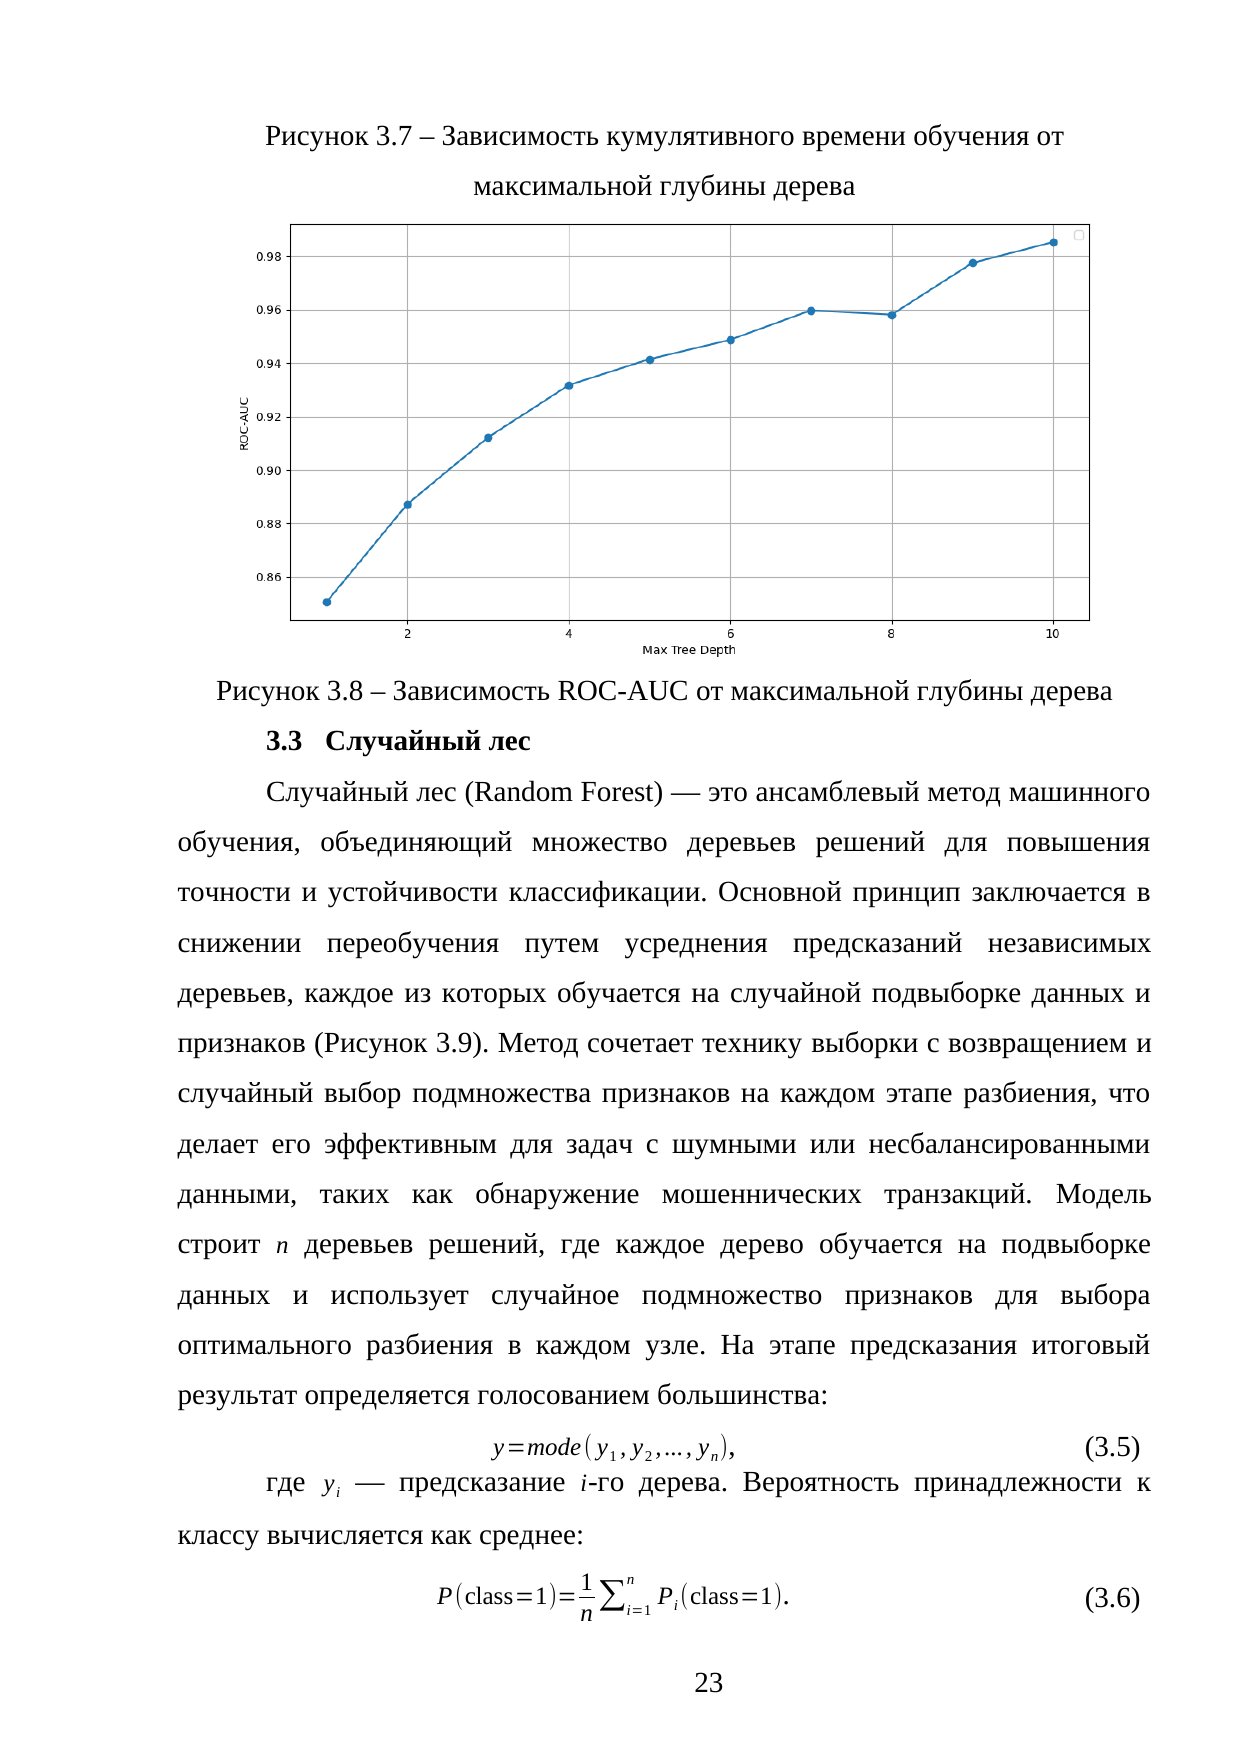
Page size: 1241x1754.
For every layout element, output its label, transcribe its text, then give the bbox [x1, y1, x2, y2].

text Рисунок 3.7 – Зависимость кумулятивного времени обучения от максимальной глубины дерева [177, 118, 1152, 202]
table_header (3.5) [1048, 1428, 1152, 1464]
text где — предсказание -го дерева. Вероятность принадлежности к классу вычисляется как среднее: [177, 1464, 1152, 1551]
picture [234, 218, 1095, 657]
table_header (3.6) [1048, 1568, 1152, 1627]
text Случайный лес (Random Forest) — это ансамблевый метод машинного обучения, объединяющий множество деревьев решений для повышения точности и устойчивости классификации. Основной принцип заключается в снижении переобучения путем усреднения предсказаний независимых деревьев, каждое из которых обучается на случайной подвыборке данных и признаков (Рисунок 3.9). Метод сочетает технику выборки с возвращением и случайный выбор подмножества признаков на каждом этапе разбиения, что делает его эффективным для задач с шумными или несбалансированными данными, таких как обнаружение мошеннических транзакций. Модель строит деревьев решений, где каждое дерево обучается на подвыборке данных и использует случайное подмножество признаков для выбора оптимального разбиения в каждом узле. На этапе предсказания итоговый результат определяется голосованием большинства: [177, 774, 1152, 1411]
subtitle Случайный лес [177, 723, 1152, 757]
text Рисунок 3.8 – Зависимость ROC-AUC от максимальной глубины дерева [177, 673, 1152, 707]
table_header , [177, 1428, 1048, 1464]
table_header . [177, 1568, 1048, 1627]
